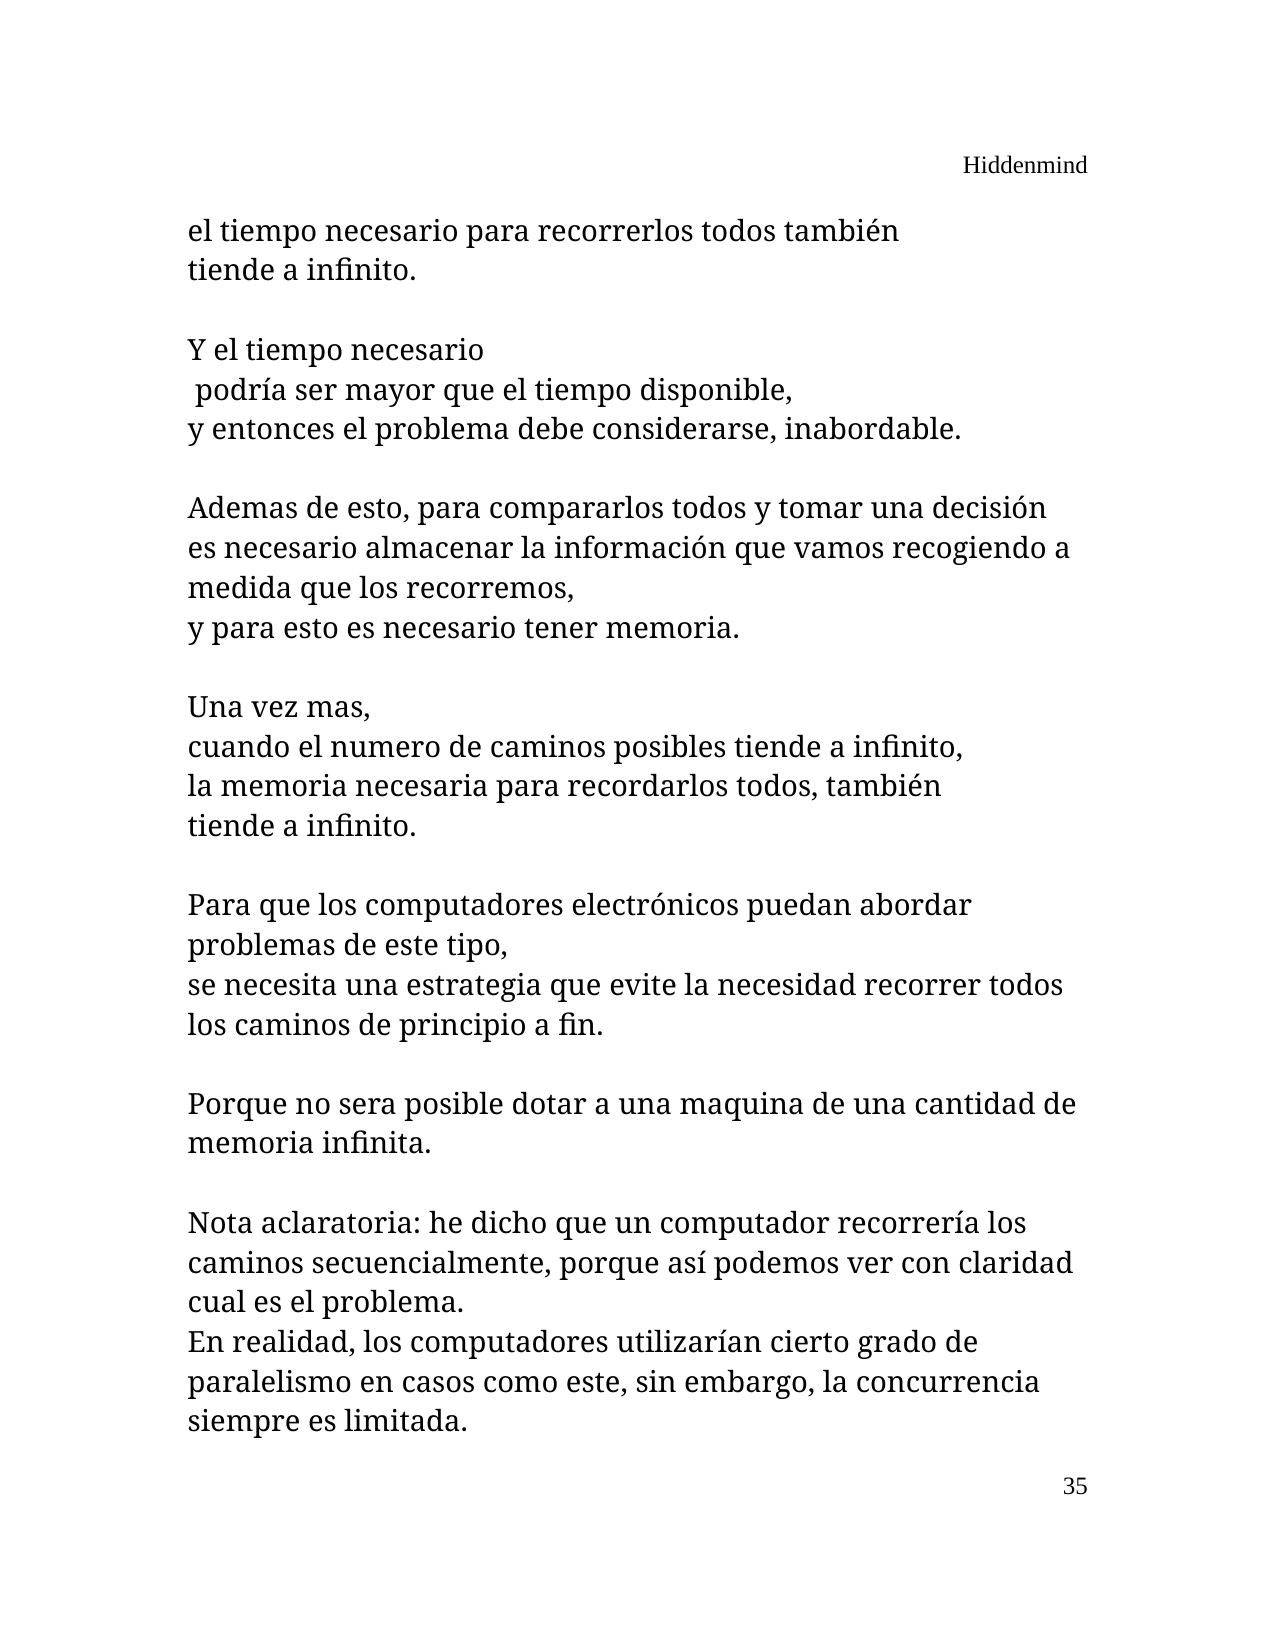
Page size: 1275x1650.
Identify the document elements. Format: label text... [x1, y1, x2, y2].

text se necesita una estrategia que evite la necesidad recorrer todos los caminos de principio a fin. [187, 964, 1087, 1043]
text tiende a infinito. [187, 805, 1087, 845]
text Y el tiempo necesario [187, 329, 1087, 369]
text Una vez mas, [187, 686, 1087, 726]
text Ademas de esto, para compararlos todos y tomar una decisión [187, 488, 1087, 527]
text es necesario almacenar la información que vamos recogiendo a medida que los recorremos, [187, 527, 1087, 607]
text podría ser mayor que el tiempo disponible, [187, 369, 1087, 408]
text y entonces el problema debe considerarse, inabordable. [187, 408, 1087, 448]
text Porque no sera posible dotar a una maquina de una cantidad de memoria infinita. [187, 1083, 1087, 1162]
text Para que los computadores electrónicos puedan abordar problemas de este tipo, [187, 885, 1087, 964]
text la memoria necesaria para recordarlos todos, también [187, 766, 1087, 805]
text Nota aclaratoria: he dicho que un computador recorrería los caminos secuencialmente, porque así podemos ver con claridad cual es el problema. [187, 1202, 1087, 1321]
text tiende a infinito. [187, 250, 1087, 289]
text En realidad, los computadores utilizarían cierto grado de paralelismo en casos como este, sin embargo, la concurrencia siempre es limitada. [187, 1321, 1087, 1440]
text el tiempo necesario para recorrerlos todos también [187, 210, 1087, 250]
text cuando el numero de caminos posibles tiende a infinito, [187, 726, 1087, 766]
text y para esto es necesario tener memoria. [187, 607, 1087, 647]
